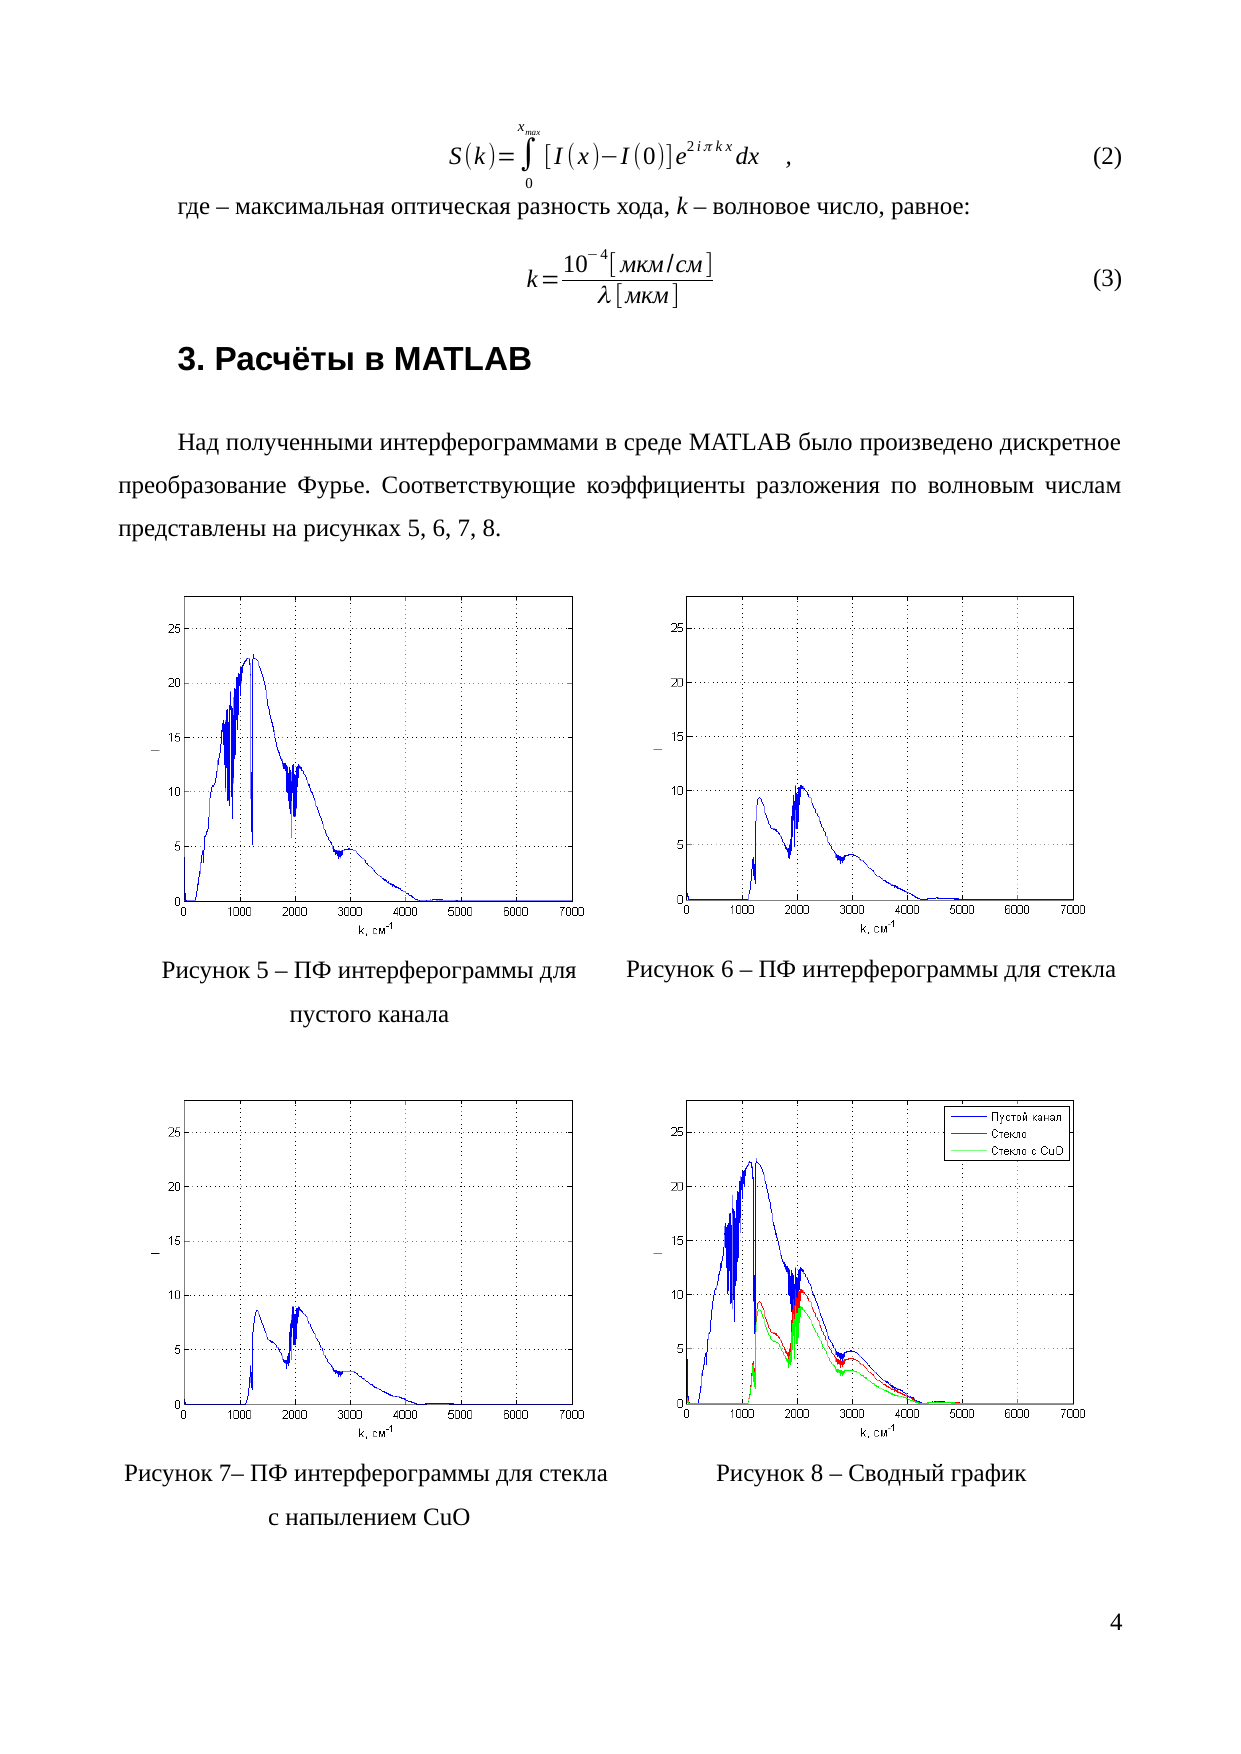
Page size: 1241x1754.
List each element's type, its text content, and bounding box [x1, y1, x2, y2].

picture [622, 567, 1120, 940]
table_cell Рисунок 7– ПФ интерферограммы для стекла с напылением CuO [118, 1071, 620, 1574]
picture [119, 1071, 619, 1445]
text (3) [118, 246, 1122, 310]
text Над полученными интерферограммами в среде MATLAB было произведено дискретное преобразование Фурье. Соответствующие коэффициенты разложения по волновым числам представлены на рисунках 5, 6, 7, 8. [118, 427, 1122, 542]
table_header Рисунок 6 – ПФ интерферограммы для стекла [620, 568, 1122, 1071]
text где – максимальная оптическая разность хода, k – волновое число, равное: [118, 191, 1122, 220]
picture [119, 567, 619, 942]
table_cell Рисунок 8 – Сводный график [620, 1071, 1122, 1574]
text (2) [118, 118, 1122, 191]
picture [622, 1071, 1120, 1444]
table_header Рисунок 5 – ПФ интерферограммы для пустого канала [118, 568, 620, 1071]
subtitle Расчёты в MATLAB [118, 339, 1122, 378]
